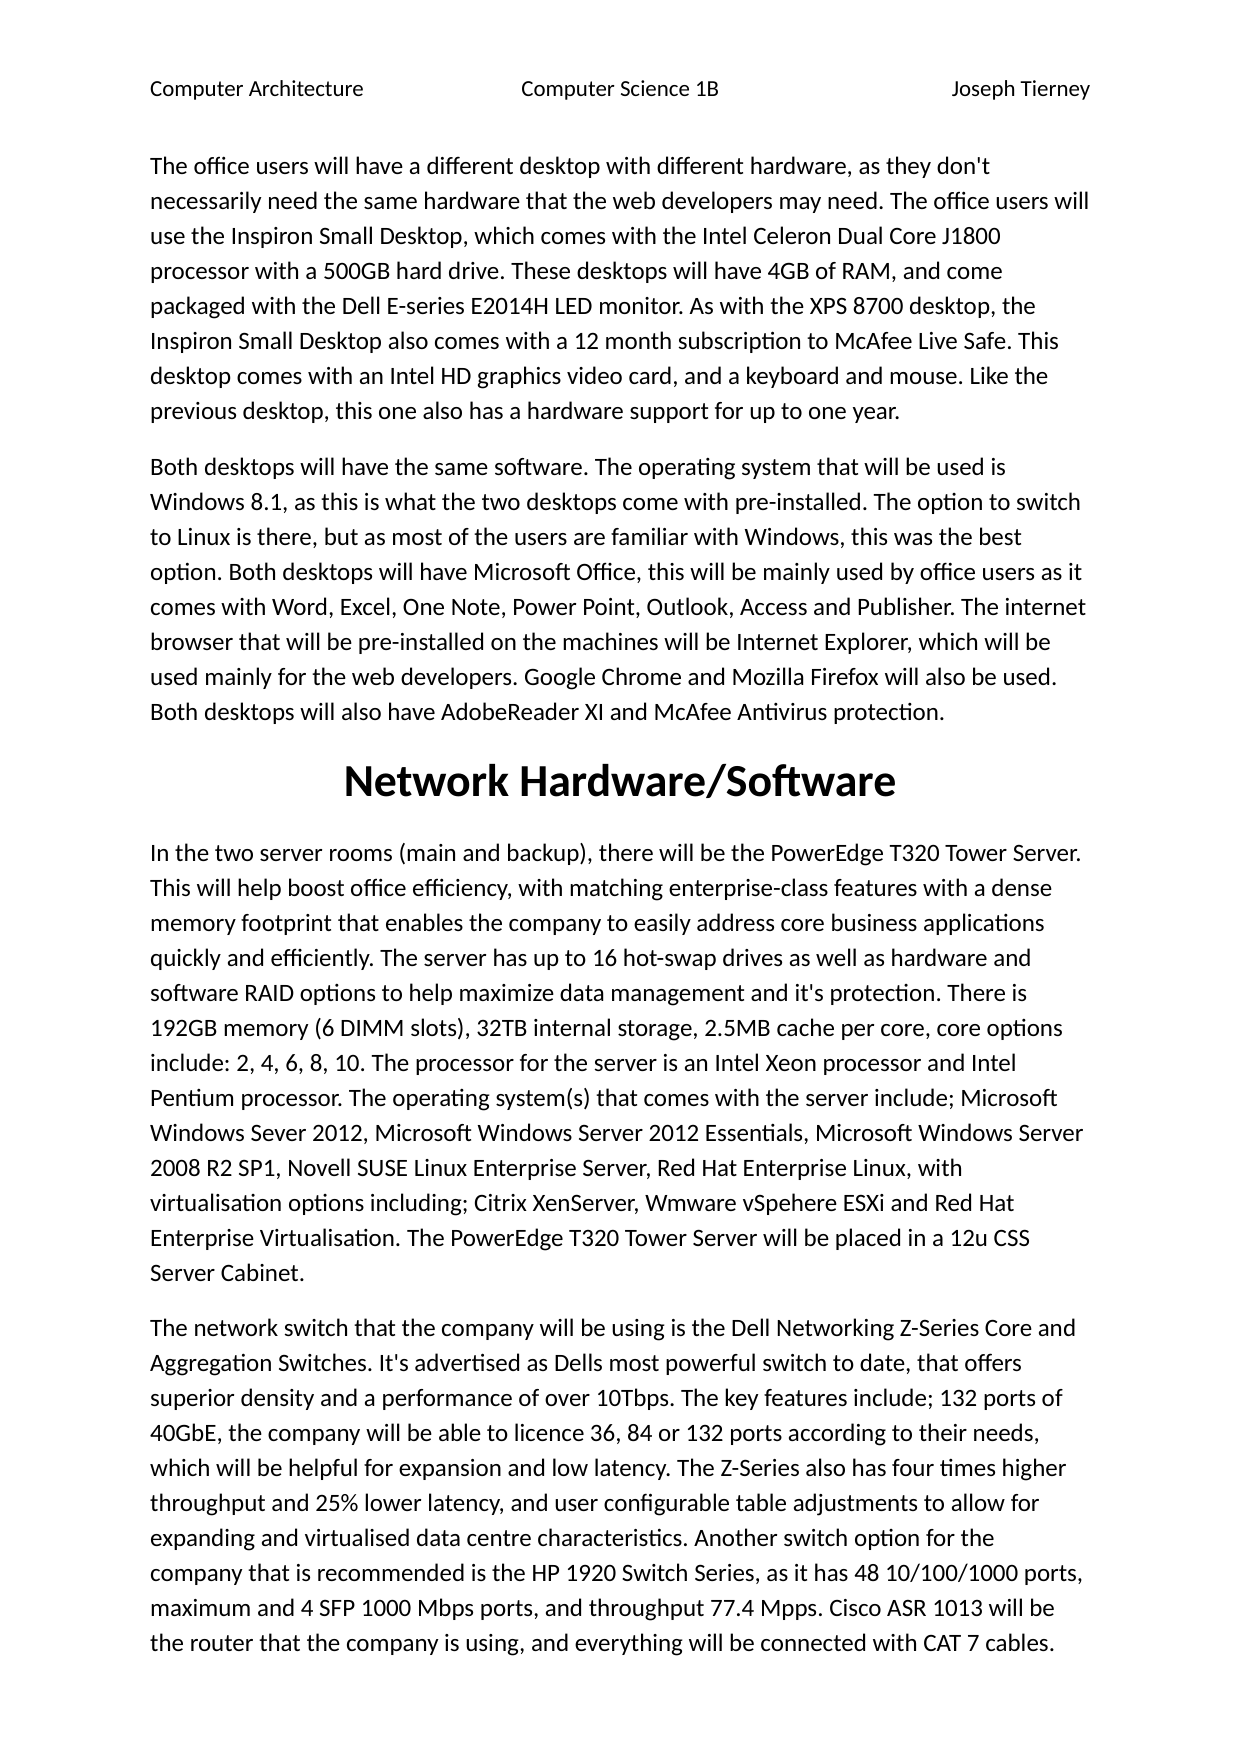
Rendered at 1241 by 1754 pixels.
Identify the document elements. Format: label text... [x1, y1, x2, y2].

text Network Hardware/Software [150, 752, 1090, 808]
text The network switch that the company will be using is the Dell Networking Z-Series Core and Aggregation Switches. It's advertised as Dells most powerful switch to date, that offers superior density and a performance of over 10Tbps. The key features include; 132 ports of 40GbE, the company will be able to licence 36, 84 or 132 ports according to their needs, which will be helpful for expansion and low latency. The Z-Series also has four times higher throughput and 25% lower latency, and user configurable table adjustments to allow for expanding and virtualised data centre characteristics. Another switch option for the company that is recommended is the HP 1920 Switch Series, as it has 48 10/100/1000 ports, maximum and 4 SFP 1000 Mbps ports, and throughput 77.4 Mpps. Cisco ASR 1013 will be the router that the company is using, and everything will be connected with CAT 7 cables. [150, 1313, 1090, 1658]
text In the two server rooms (main and backup), there will be the PowerEdge T320 Tower Server. This will help boost office efficiency, with matching enterprise-class features with a dense memory footprint that enables the company to easily address core business applications quickly and efficiently. The server has up to 16 hot-swap drives as well as hardware and software RAID options to help maximize data management and it's protection. There is 192GB memory (6 DIMM slots), 32TB internal storage, 2.5MB cache per core, core options include: 2, 4, 6, 8, 10. The processor for the server is an Intel Xeon processor and Intel Pentium processor. The operating system(s) that comes with the server include; Microsoft Windows Sever 2012, Microsoft Windows Server 2012 Essentials, Microsoft Windows Server 2008 R2 SP1, Novell SUSE Linux Enterprise Server, Red Hat Enterprise Linux, with virtualisation options including; Citrix XenServer, Wmware vSpehere ESXi and Red Hat Enterprise Virtualisation. The PowerEdge T320 Tower Server will be placed in a 12u CSS Server Cabinet. [150, 837, 1090, 1287]
text Both desktops will have the same software. The operating system that will be used is Windows 8.1, as this is what the two desktops come with pre-installed. The option to switch to Linux is there, but as most of the users are familiar with Windows, this was the best option. Both desktops will have Microsoft Office, this will be mainly used by office users as it comes with Word, Excel, One Note, Power Point, Outlook, Access and Publisher. The internet browser that will be pre-installed on the machines will be Internet Explorer, which will be used mainly for the web developers. Google Chrome and Mozilla Firefox will also be used. Both desktops will also have AdobeReader XI and McAfee Antivirus protection. [150, 451, 1090, 726]
text The office users will have a different desktop with different hardware, as they don't necessarily need the same hardware that the web developers may need. The office users will use the Inspiron Small Desktop, which comes with the Intel Celeron Dual Core J1800 processor with a 500GB hard drive. These desktops will have 4GB of RAM, and come packaged with the Dell E-series E2014H LED monitor. As with the XPS 8700 desktop, the Inspiron Small Desktop also comes with a 12 month subscription to McAfee Live Safe. This desktop comes with an Intel HD graphics video card, and a keyboard and mouse. Like the previous desktop, this one also has a hardware support for up to one year. [150, 150, 1090, 426]
